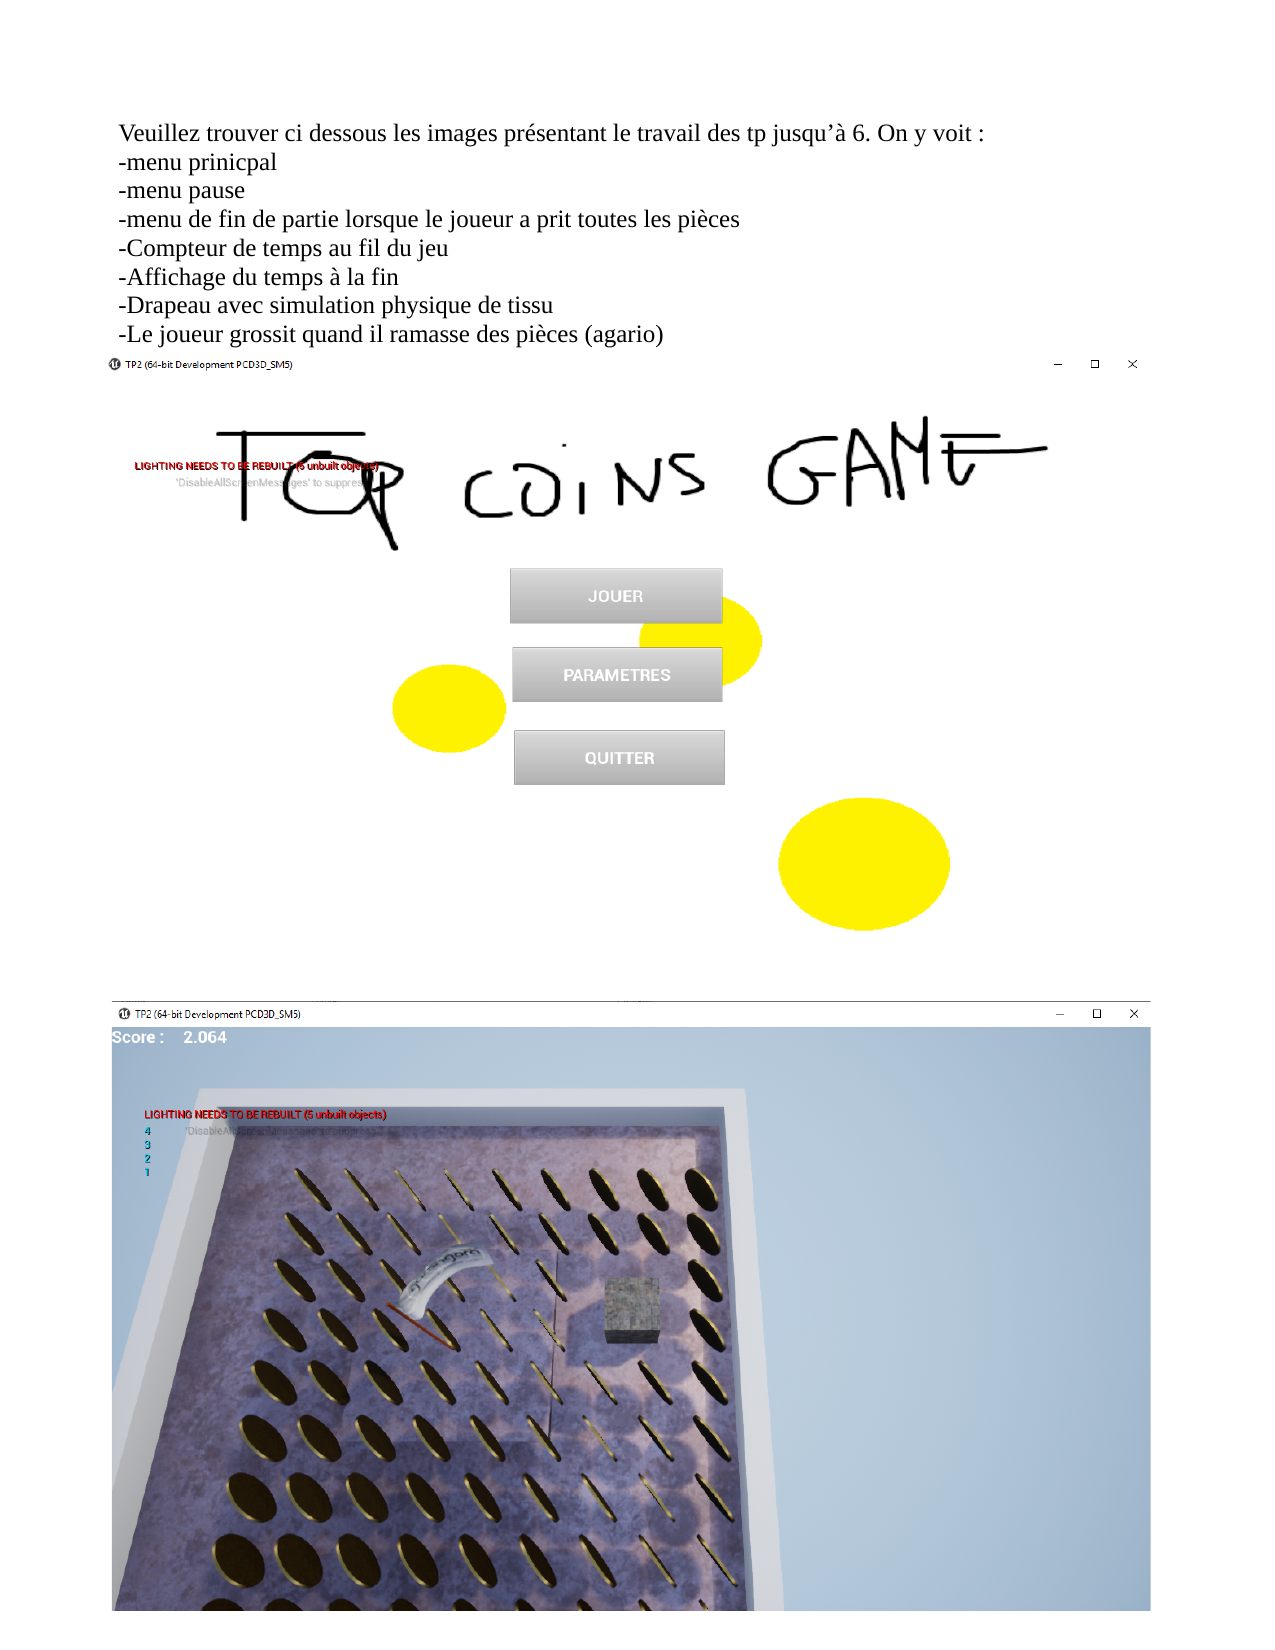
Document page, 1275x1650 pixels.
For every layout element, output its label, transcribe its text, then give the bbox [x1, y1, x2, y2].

text -Compteur de temps au fil du jeu [118, 233, 1157, 262]
text -Le joueur grossit quand il ramasse des pièces (agario) [118, 319, 1157, 348]
text -menu pause [118, 176, 1157, 204]
text -menu prinicpal [118, 147, 1157, 176]
text Veuillez trouver ci dessous les images présentant le travail des tp jusqu’à 6. On y voit : [118, 118, 1157, 147]
text -Drapeau avec simulation physique de tissu [118, 291, 1157, 319]
picture [102, 354, 1142, 968]
text -menu de fin de partie lorsque le joueur a prit toutes les pièces [118, 204, 1157, 233]
picture [111, 1001, 1151, 1611]
text -Affichage du temps à la fin [118, 262, 1157, 291]
